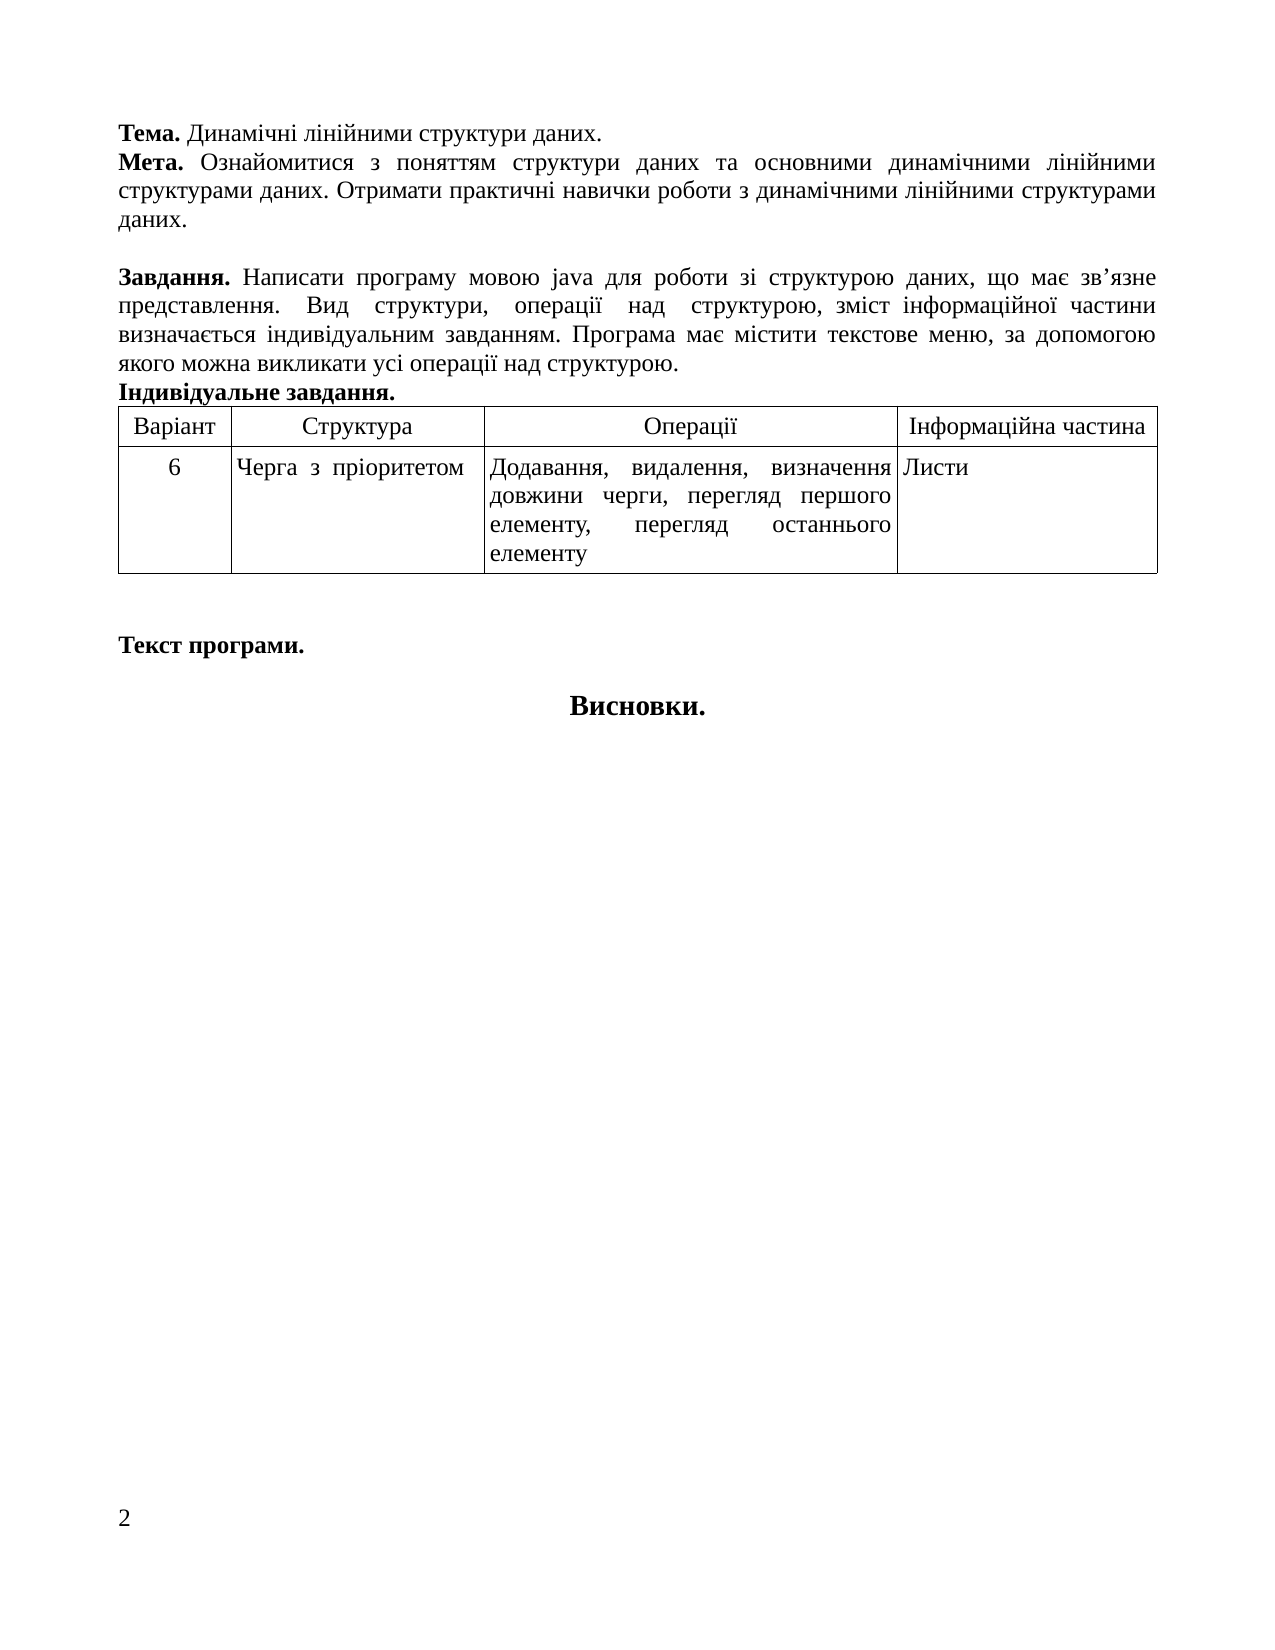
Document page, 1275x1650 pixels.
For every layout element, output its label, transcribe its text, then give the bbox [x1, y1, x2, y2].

text Завдання. Написати програму мовою java для роботи зі структурою даних, що має зв’язне представлення. Вид структури, операції над структурою, зміст інформаційної частини визначається індивідуальним завданням. Програма має містити текстове меню, за допомогою якого можна викликати усі операції над структурою. [118, 262, 1157, 377]
text Текст програми. [118, 630, 1157, 659]
table_cell Листи [898, 447, 1157, 572]
table_cell Черга з пріоритетом [232, 447, 484, 572]
text Тема. Динамічні лінійними структури даних. [118, 118, 1157, 147]
text Індивідуальне завдання. [118, 377, 1157, 406]
table_header Операції [485, 407, 897, 446]
table_cell 6 [119, 447, 231, 572]
table_header Структура [232, 407, 484, 446]
table_header Варіант [119, 407, 231, 446]
table_cell Додавання, видалення, визначення довжини черги, перегляд першого елементу, перегляд останнього елементу [485, 447, 897, 572]
table_header Інформаційна частина [898, 407, 1157, 446]
text Висновки. [118, 688, 1157, 721]
text Мета. Ознайомитися з поняттям структури даних та основними динамічними лінійними структурами даних. Отримати практичні навички роботи з динамічними лінійними структурами даних. [118, 147, 1157, 233]
